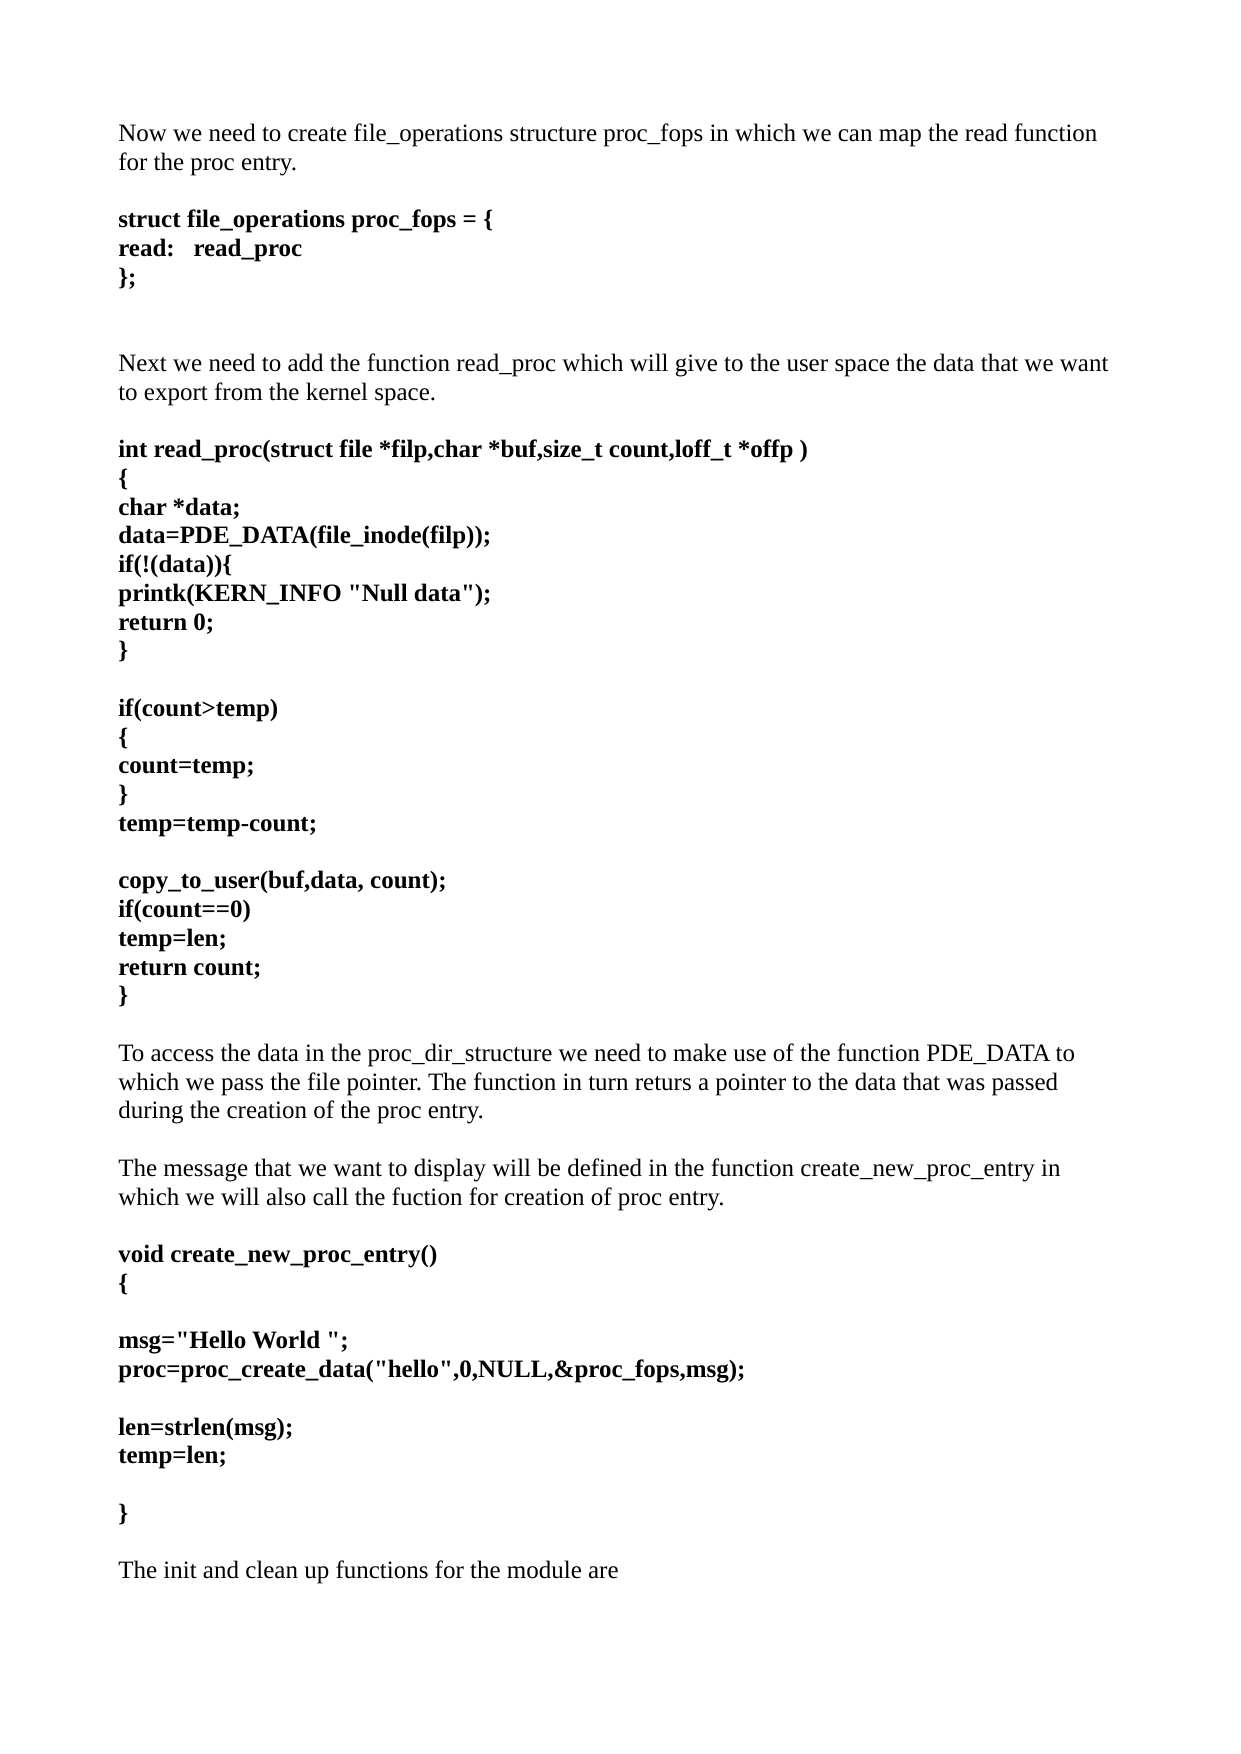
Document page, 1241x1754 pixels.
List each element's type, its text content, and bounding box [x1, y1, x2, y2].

text { [118, 463, 1122, 492]
text The init and clean up functions for the module are [118, 1556, 1122, 1584]
text data=PDE_DATA(file_inode(filp)); [118, 521, 1122, 549]
text char *data; [118, 492, 1122, 521]
text { [118, 722, 1122, 751]
text temp=temp-count; [118, 808, 1122, 837]
text } [118, 1498, 1122, 1527]
text temp=len; [118, 1441, 1122, 1469]
text int read_proc(struct file *filp,char *buf,size_t count,loff_t *offp ) [118, 434, 1122, 463]
text if(count==0) [118, 894, 1122, 923]
text return 0; [118, 607, 1122, 636]
text } [118, 779, 1122, 808]
text Next we need to add the function read_proc which will give to the user space the data that we want to export from the kernel space. [118, 348, 1122, 406]
text struct file_operations proc_fops = { [118, 204, 1122, 233]
text { [118, 1268, 1122, 1297]
text temp=len; [118, 923, 1122, 952]
text } [118, 981, 1122, 1009]
text if(count>temp) [118, 693, 1122, 722]
text } [118, 636, 1122, 664]
text len=strlen(msg); [118, 1412, 1122, 1441]
text To access the data in the proc_dir_structure we need to make use of the function PDE_DATA to which we pass the file pointer. The function in turn returs a pointer to the data that was passed during the creation of the proc entry. The message that we want to display will be defined in the function create_new_proc_entry in which we will also call the fuction for creation of proc entry. [118, 1038, 1122, 1211]
text copy_to_user(buf,data, count); [118, 866, 1122, 894]
text }; [118, 262, 1122, 291]
text if(!(data)){ [118, 549, 1122, 578]
text void create_new_proc_entry() [118, 1239, 1122, 1268]
text Now we need to create file_operations structure proc_fops in which we can map the read function for the proc entry. [118, 118, 1122, 176]
text printk(KERN_INFO "Null data"); [118, 578, 1122, 607]
text msg="Hello World "; [118, 1326, 1122, 1354]
text proc=proc_create_data("hello",0,NULL,&proc_fops,msg); [118, 1354, 1122, 1383]
text return count; [118, 952, 1122, 981]
text read: read_proc [118, 233, 1122, 262]
text count=temp; [118, 751, 1122, 779]
